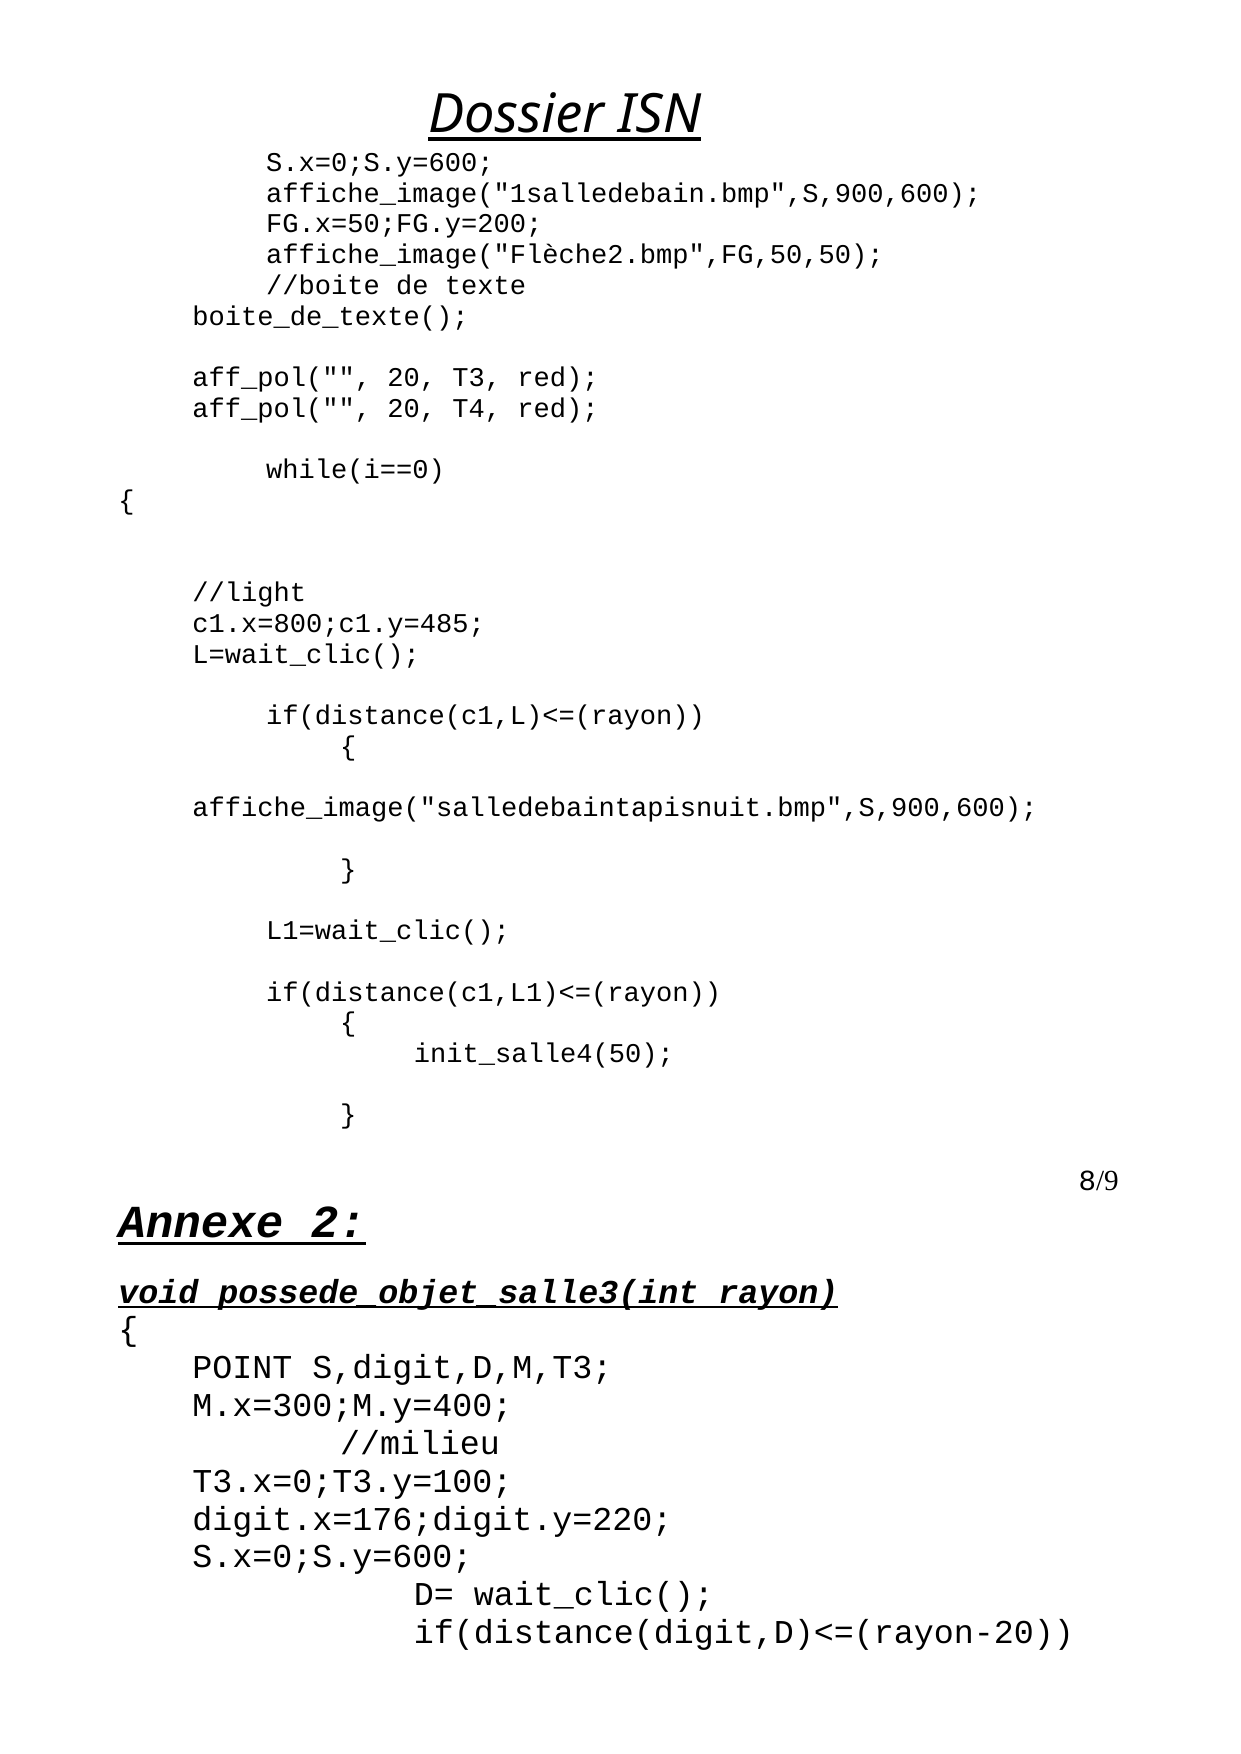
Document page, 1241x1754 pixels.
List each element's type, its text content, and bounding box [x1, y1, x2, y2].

text void possede_objet_salle3(int rayon) [118, 1275, 1122, 1313]
text S.x=0;S.y=600; [118, 1540, 1122, 1578]
text while(i==0) [118, 456, 1122, 487]
text //boite de texte [118, 272, 1122, 302]
text aff_pol("", 20, T3, red); [118, 364, 1122, 394]
text { [118, 1313, 1122, 1351]
text 8/9 [118, 1163, 1122, 1199]
text digit.x=176;digit.y=220; [118, 1502, 1122, 1540]
text Annexe 2: [118, 1199, 1122, 1251]
text boite_de_texte(); [118, 302, 1122, 333]
text L1=wait_clic(); [118, 917, 1122, 948]
text { [118, 733, 1122, 763]
text } [118, 856, 1122, 886]
text if(distance(c1,L1)<=(rayon)) [118, 978, 1122, 1009]
text if(distance(digit,D)<=(rayon-20)) [118, 1616, 1122, 1653]
text S.x=0;S.y=600; [118, 149, 1122, 179]
text L=wait_clic(); [118, 640, 1122, 671]
text c1.x=800;c1.y=485; [118, 610, 1122, 640]
text affiche_image("Flèche2.bmp",FG,50,50); [118, 241, 1122, 272]
text affiche_image("salledebaintapisnuit.bmp",S,900,600); [118, 763, 1122, 825]
text FG.x=50;FG.y=200; [118, 210, 1122, 241]
text { [118, 1009, 1122, 1040]
text M.x=300;M.y=400; //milieu [118, 1389, 1122, 1464]
text D= wait_clic(); [118, 1578, 1122, 1616]
text { [118, 487, 1122, 517]
text POINT S,digit,D,M,T3; [118, 1351, 1122, 1389]
text //light [118, 579, 1122, 610]
text init_salle4(50); [118, 1040, 1122, 1071]
text aff_pol("", 20, T4, red); [118, 394, 1122, 425]
text } [118, 1101, 1122, 1132]
text if(distance(c1,L)<=(rayon)) [118, 702, 1122, 733]
text T3.x=0;T3.y=100; [118, 1464, 1122, 1502]
text affiche_image("1salledebain.bmp",S,900,600); [118, 179, 1122, 210]
